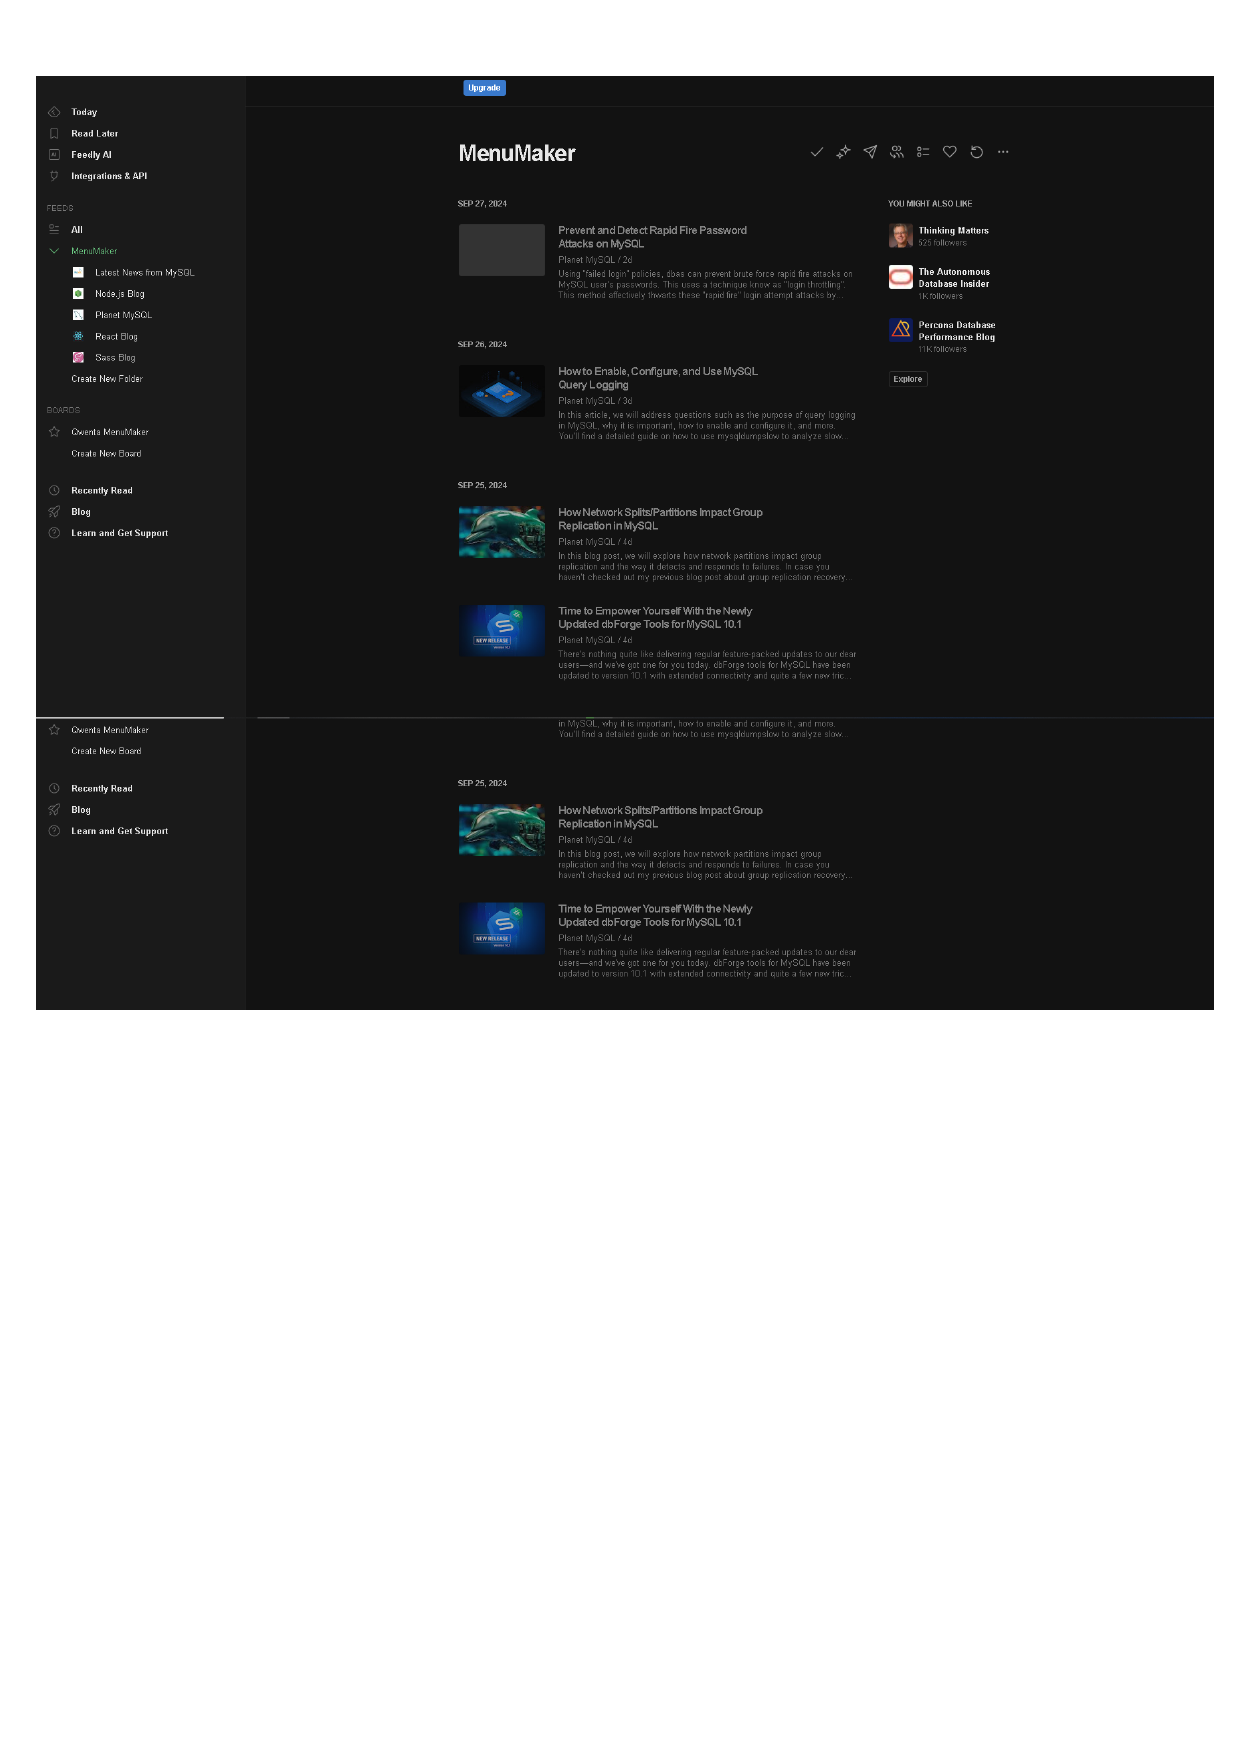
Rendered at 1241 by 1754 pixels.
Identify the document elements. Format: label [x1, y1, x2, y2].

picture [36, 76, 1214, 1010]
